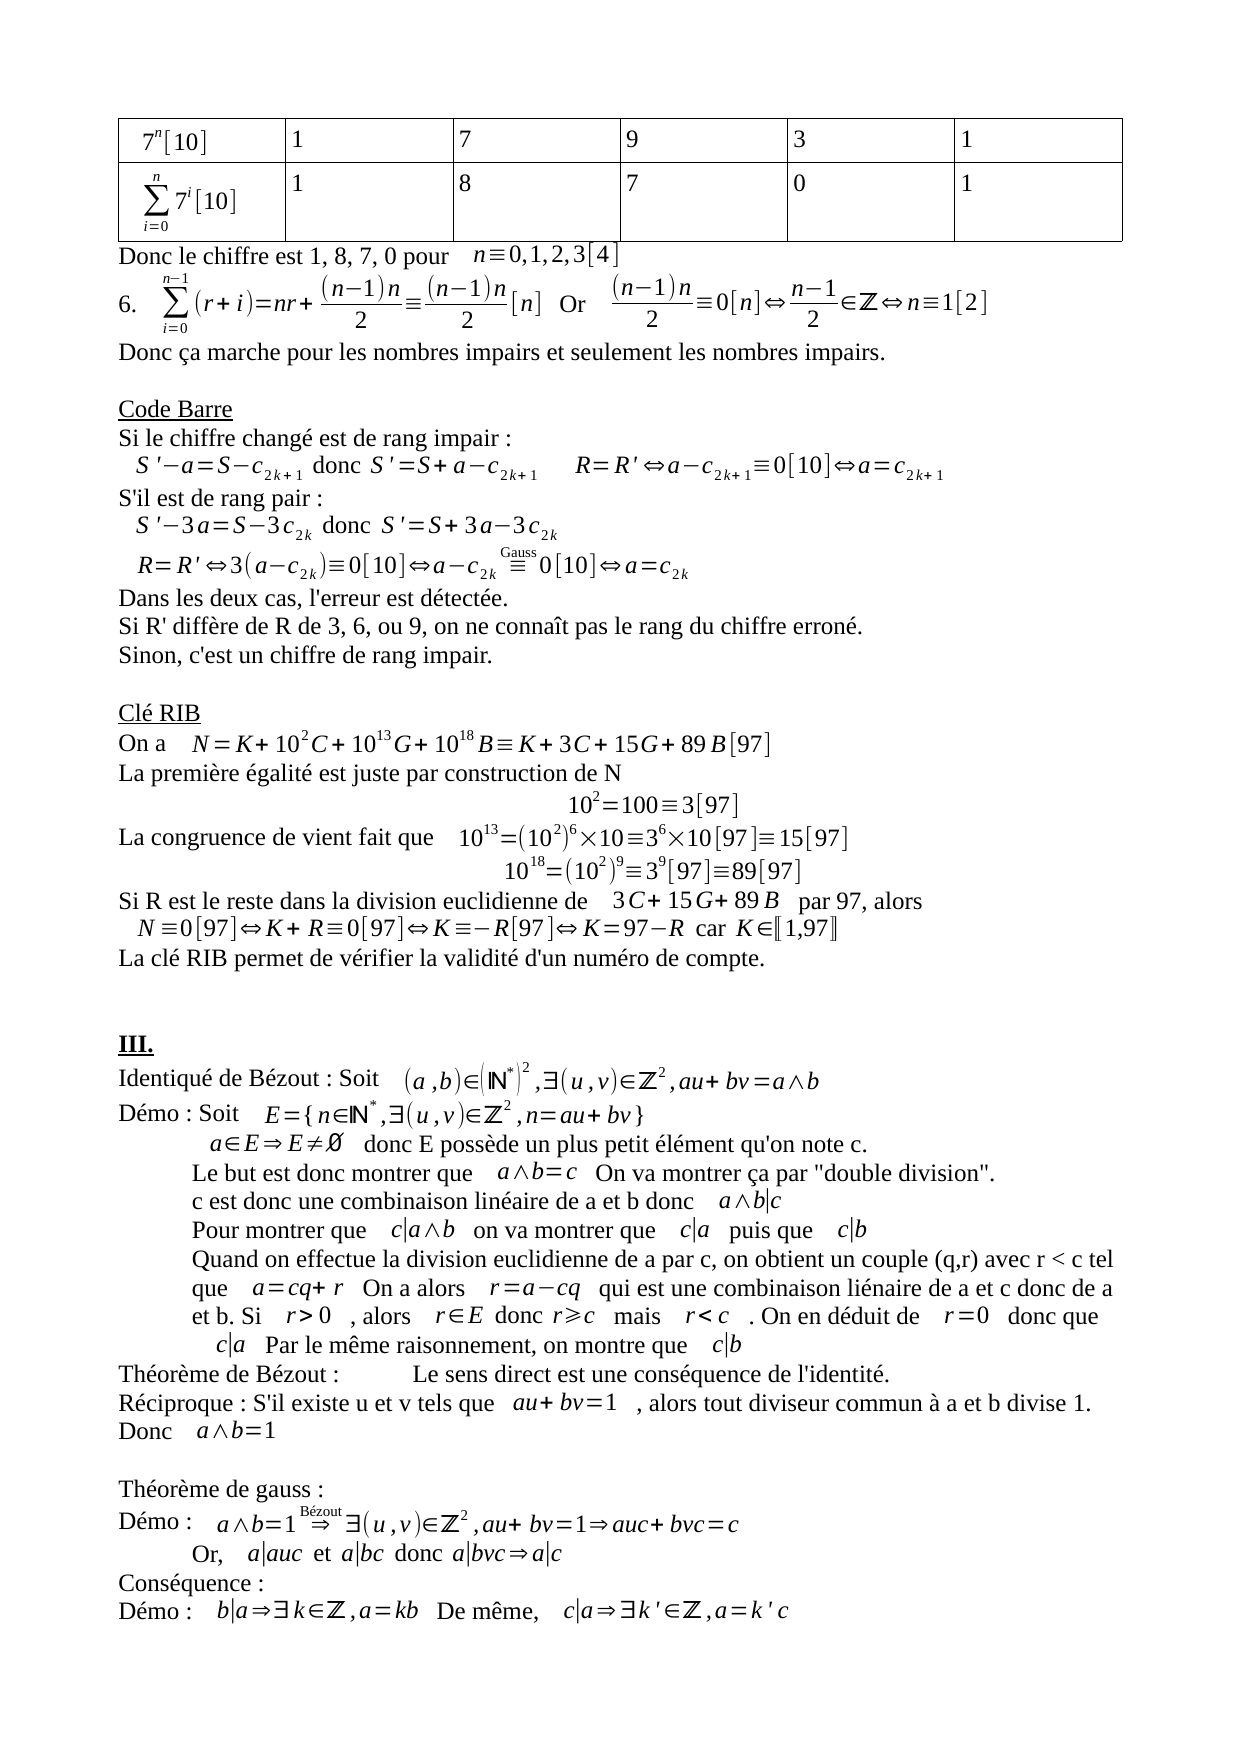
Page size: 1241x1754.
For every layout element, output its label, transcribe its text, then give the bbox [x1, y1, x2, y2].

text Le but est donc montrer que On va montrer ça par "double division". [118, 1158, 1122, 1186]
text Donc ça marche pour les nombres impairs et seulement les nombres impairs. [118, 337, 1122, 366]
text Conséquence : [118, 1568, 1122, 1596]
text Réciproque : S'il existe u et v tels que, alors tout diviseur commun à a et b divise 1. Donc [118, 1388, 1122, 1445]
table_cell 1 [955, 119, 1122, 162]
text 6. Or [118, 269, 1122, 337]
text Si le chiffre changé est de rang impair : [118, 423, 1122, 452]
text Théorème de Bézout : Le sens direct est une conséquence de l'identité. [118, 1359, 1122, 1388]
table_cell 0 [788, 163, 954, 241]
text Code Barre [118, 394, 1122, 423]
text Quand on effectue la division euclidienne de a par c, on obtient un couple (q,r) avec r < c tel que On a alors qui est une combinaison liénaire de a et c donc de a et b. Si , alors mais . On en déduit de donc que [118, 1244, 1122, 1330]
text Démo : De même, [118, 1596, 1122, 1625]
text donc E possède un plus petit élément qu'on note c. [118, 1129, 1122, 1158]
text La congruence de vient fait que [118, 787, 1122, 886]
text Si R' diffère de R de 3, 6, ou 9, on ne connaît pas le rang du chiffre erroné. [118, 611, 1122, 640]
table_cell 8 [454, 163, 620, 241]
text Identiqué de Bézout : Soit [118, 1058, 1122, 1097]
text La première égalité est juste par construction de N [118, 758, 1122, 787]
text Or, [118, 1539, 1122, 1568]
table_cell 1 [286, 163, 453, 241]
text c est donc une combinaison linéaire de a et b donc [118, 1186, 1122, 1215]
text III. [118, 1029, 1122, 1058]
text La clé RIB permet de vérifier la validité d'un numéro de compte. [118, 943, 1122, 972]
text Démo : [118, 1503, 1122, 1539]
text On a [118, 726, 1122, 758]
table_cell 7 [621, 163, 787, 241]
text Sinon, c'est un chiffre de rang impair. [118, 640, 1122, 669]
table_cell 9 [621, 119, 787, 162]
text Donc le chiffre est 1, 8, 7, 0 pour [118, 242, 1122, 269]
table_cell [119, 163, 285, 241]
table_cell 1 [955, 163, 1122, 241]
table_cell 7 [454, 119, 620, 162]
table_cell 1 [286, 119, 453, 162]
text Théorème de gauss : [118, 1474, 1122, 1503]
table_cell 3 [788, 119, 954, 162]
text Pour montrer que on va montrer que puis que [118, 1215, 1122, 1244]
text Si R est le reste dans la division euclidienne de par 97, alors [118, 886, 1122, 915]
table_cell [119, 119, 285, 162]
text Par le même raisonnement, on montre que [118, 1330, 1122, 1359]
text Dans les deux cas, l'erreur est détectée. [118, 583, 1122, 611]
text Clé RIB [118, 698, 1122, 726]
text Démo : Soit [118, 1097, 1122, 1129]
text S'il est de rang pair : [118, 483, 1122, 512]
